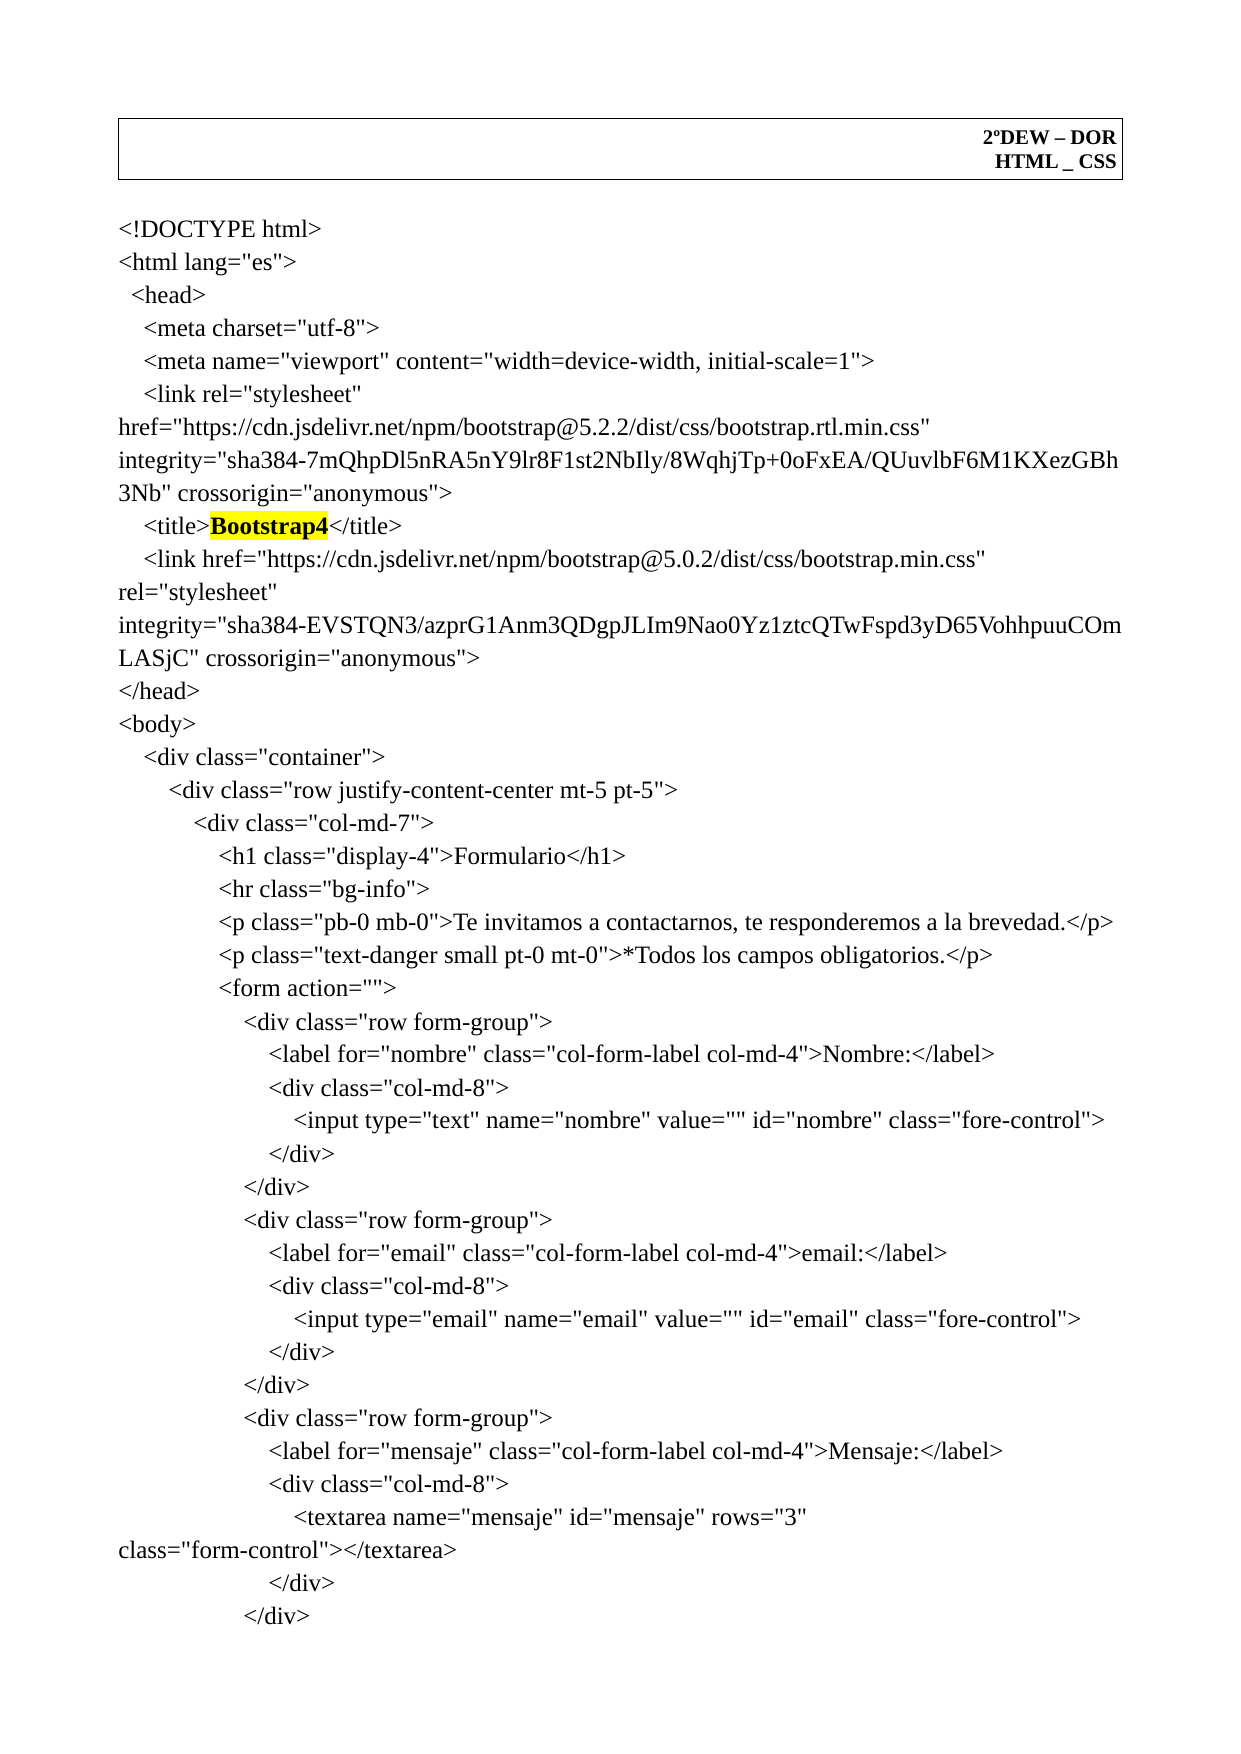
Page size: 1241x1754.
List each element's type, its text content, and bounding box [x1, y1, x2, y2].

text </head> [118, 676, 1122, 705]
text <div class="container"> [118, 742, 1122, 771]
text </div> [118, 1139, 1122, 1167]
text <div class="col-md-7"> [118, 808, 1122, 837]
text <body> [118, 709, 1122, 738]
text <div class="col-md-8"> [118, 1271, 1122, 1299]
text <div class="row form-group"> [118, 1007, 1122, 1035]
text </div> [118, 1370, 1122, 1398]
text <meta charset="utf-8"> [118, 313, 1122, 342]
text <div class="row form-group"> [118, 1403, 1122, 1432]
text <div class="row form-group"> [118, 1205, 1122, 1233]
text <html lang="es"> [118, 247, 1122, 276]
text <head> [118, 280, 1122, 309]
text </div> [118, 1337, 1122, 1366]
text <input type="text" name="nombre" value="" id="nombre" class="fore-control"> [118, 1106, 1122, 1134]
text <label for="mensaje" class="col-form-label col-md-4">Mensaje:</label> [118, 1436, 1122, 1464]
text <div class="col-md-8"> [118, 1469, 1122, 1498]
text </div> [118, 1568, 1122, 1597]
text <input type="email" name="email" value="" id="email" class="fore-control"> [118, 1304, 1122, 1332]
text <h1 class="display-4">Formulario</h1> [118, 841, 1122, 870]
text <form action=""> [118, 973, 1122, 1002]
text <label for="nombre" class="col-form-label col-md-4">Nombre:</label> [118, 1039, 1122, 1068]
text <label for="email" class="col-form-label col-md-4">email:</label> [118, 1238, 1122, 1266]
text <meta name="viewport" content="width=device-width, initial-scale=1"> [118, 346, 1122, 375]
text <title>Bootstrap4</title> [118, 511, 1122, 540]
text <link href="https://cdn.jsdelivr.net/npm/bootstrap@5.0.2/dist/css/bootstrap.min.css" rel="stylesheet" integrity="sha384-EVSTQN3/azprG1Anm3QDgpJLIm9Nao0Yz1ztcQTwFspd3yD65VohhpuuCOmLASjC" crossorigin="anonymous"> [118, 544, 1122, 672]
text <p class="pb-0 mb-0">Te invitamos a contactarnos, te responderemos a la brevedad.</p> [118, 907, 1122, 936]
text </div> [118, 1172, 1122, 1200]
text <hr class="bg-info"> [118, 874, 1122, 903]
text <!DOCTYPE html> [118, 214, 1122, 243]
text <textarea name="mensaje" id="mensaje" rows="3" class="form-control"></textarea> [118, 1502, 1122, 1564]
text <p class="text-danger small pt-0 mt-0">*Todos los campos obligatorios.</p> [118, 941, 1122, 969]
text </div> [118, 1601, 1122, 1630]
text <link rel="stylesheet" href="https://cdn.jsdelivr.net/npm/bootstrap@5.2.2/dist/css/bootstrap.rtl.min.css" integrity="sha384-7mQhpDl5nRA5nY9lr8F1st2NbIly/8WqhjTp+0oFxEA/QUuvlbF6M1KXezGBh3Nb" crossorigin="anonymous"> [118, 379, 1122, 507]
text <div class="col-md-8"> [118, 1073, 1122, 1101]
text <div class="row justify-content-center mt-5 pt-5"> [118, 775, 1122, 804]
